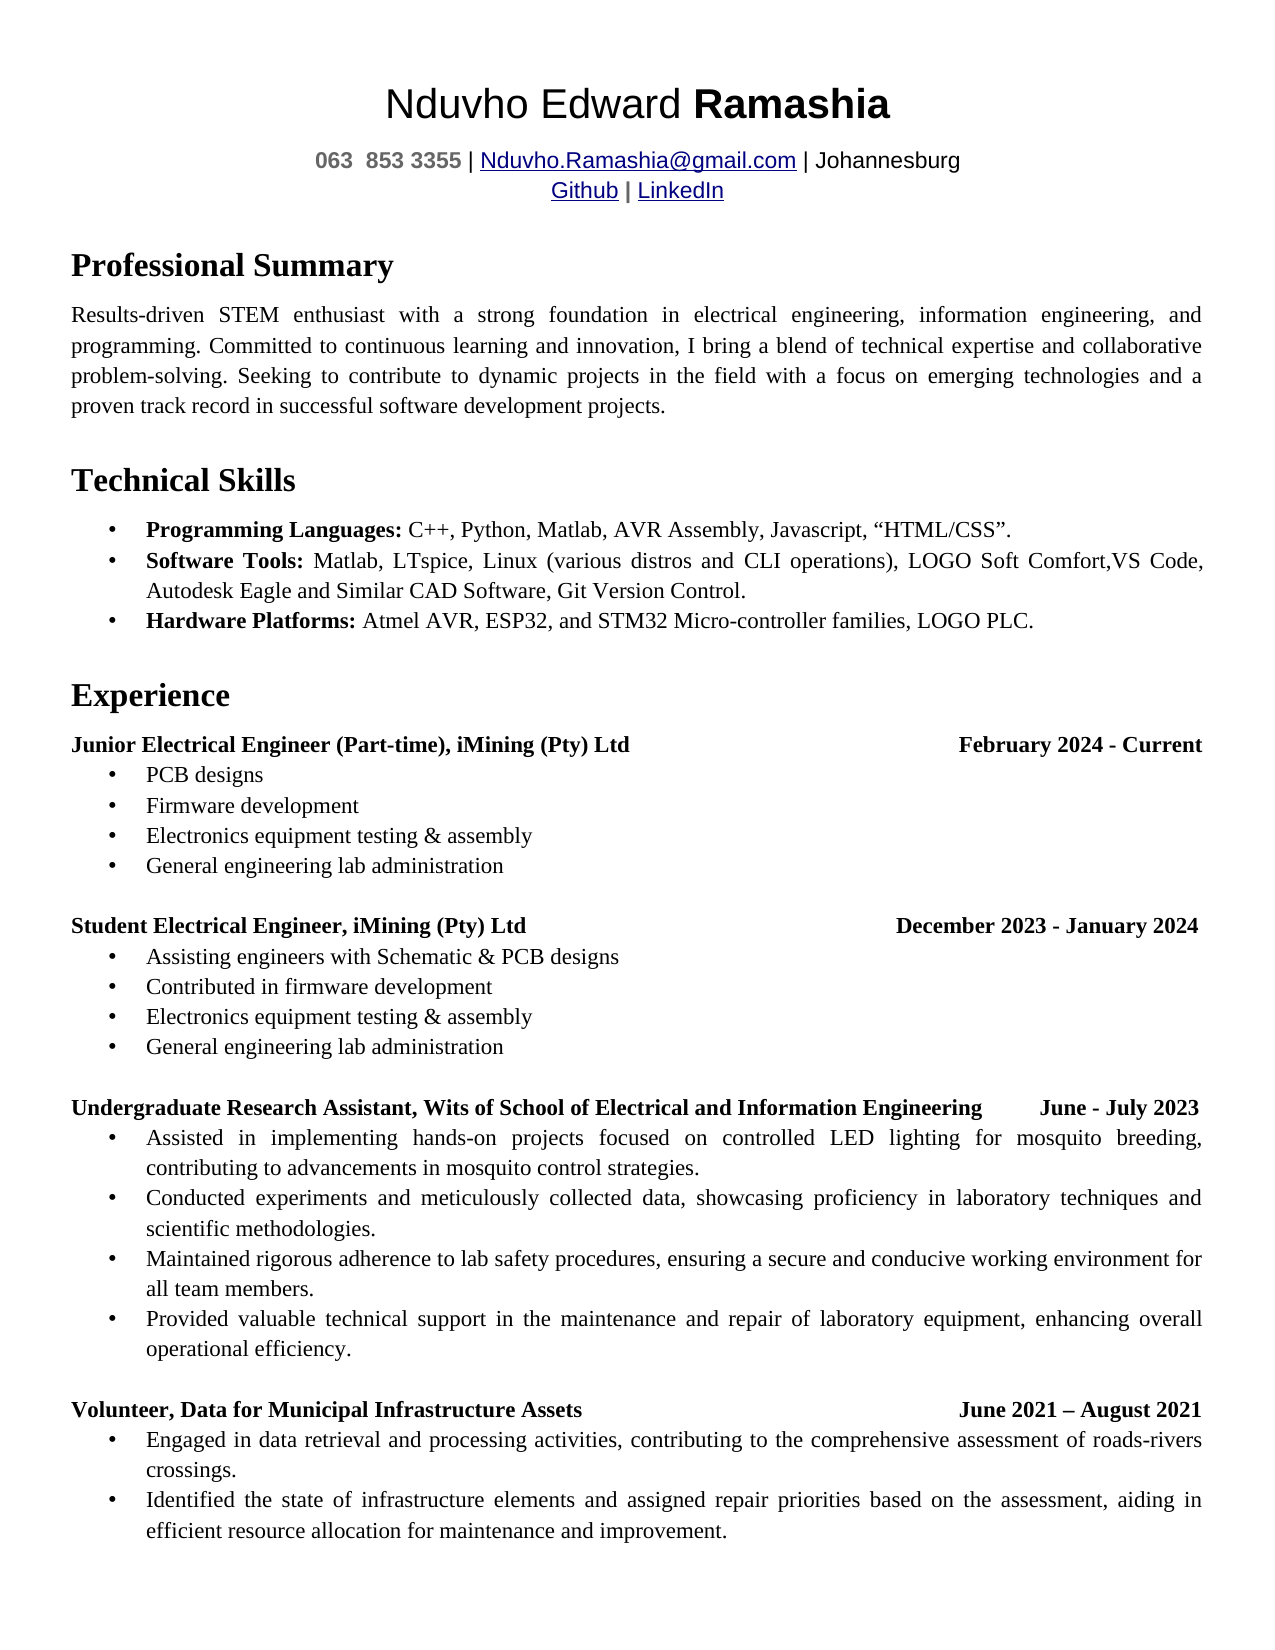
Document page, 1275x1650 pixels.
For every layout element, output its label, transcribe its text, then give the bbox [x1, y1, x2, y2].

list General engineering lab administration [108, 1033, 1204, 1060]
text Github | LinkedIn [71, 177, 1204, 204]
list Contributed in firmware development [108, 973, 1204, 999]
text 063 853 3355 | Nduvho.Ramashia@gmail.com | Johannesburg [71, 147, 1204, 173]
subtitle Experience [71, 675, 1204, 713]
text Junior Electrical Engineer (Part-time), iMining (Pty) Ltd February 2024 - Current [71, 731, 1204, 758]
subtitle Technical Skills [71, 460, 1204, 498]
list Identified the state of infrastructure elements and assigned repair priorities based on the assessment, aiding in efficient resource allocation for maintenance and improvement. [108, 1487, 1204, 1543]
list Software Tools: Matlab, LTspice, Linux (various distros and CLI operations), LOGO Soft Comfort,VS Code, Autodesk Eagle and Similar CAD Software, Git Version Control. [108, 547, 1204, 603]
list Engaged in data retrieval and processing activities, contributing to the comprehensive assessment of roads-rivers crossings. [108, 1426, 1204, 1483]
list Conducted experiments and meticulously collected data, showcasing proficiency in laboratory techniques and scientific methodologies. [108, 1184, 1204, 1241]
list Firmware development [108, 792, 1204, 818]
subtitle Nduvho Edward Ramashia [71, 79, 1204, 127]
list Programming Languages: C++, Python, Matlab, AVR Assembly, Javascript, “HTML/CSS”. [108, 516, 1204, 543]
text Student Electrical Engineer, iMining (Pty) Ltd December 2023 - January 2024 [71, 913, 1204, 939]
list Hardware Platforms: Atmel AVR, ESP32, and STM32 Micro-controller families, LOGO PLC. [108, 607, 1204, 633]
list PCB designs [108, 762, 1204, 788]
text Volunteer, Data for Municipal Infrastructure Assets June 2021 – August 2021 [71, 1396, 1204, 1422]
list Electronics equipment testing & assembly [108, 1003, 1204, 1029]
list Maintained rigorous adherence to lab safety procedures, ensuring a secure and conducive working environment for all team members. [108, 1245, 1204, 1301]
list Assisting engineers with Schematic & PCB designs [108, 943, 1204, 969]
list Provided valuable technical support in the maintenance and repair of laboratory equipment, enhancing overall operational efficiency. [108, 1305, 1204, 1362]
list Electronics equipment testing & assembly [108, 822, 1204, 848]
list Assisted in implementing hands-on projects focused on controlled LED lighting for mosquito breeding, contributing to advancements in mosquito control strategies. [108, 1124, 1204, 1181]
text Results-driven STEM enthusiast with a strong foundation in electrical engineering, information engineering, and programming. Committed to continuous learning and innovation, I bring a blend of technical expertise and collaborative problem-solving. Seeking to contribute to dynamic projects in the field with a focus on emerging technologies and a proven track record in successful software development projects. [71, 302, 1204, 418]
list General engineering lab administration [108, 852, 1204, 878]
subtitle Professional Summary [71, 245, 1204, 283]
text Undergraduate Research Assistant, Wits of School of Electrical and Information Engineering June - July 2023 [71, 1094, 1204, 1120]
